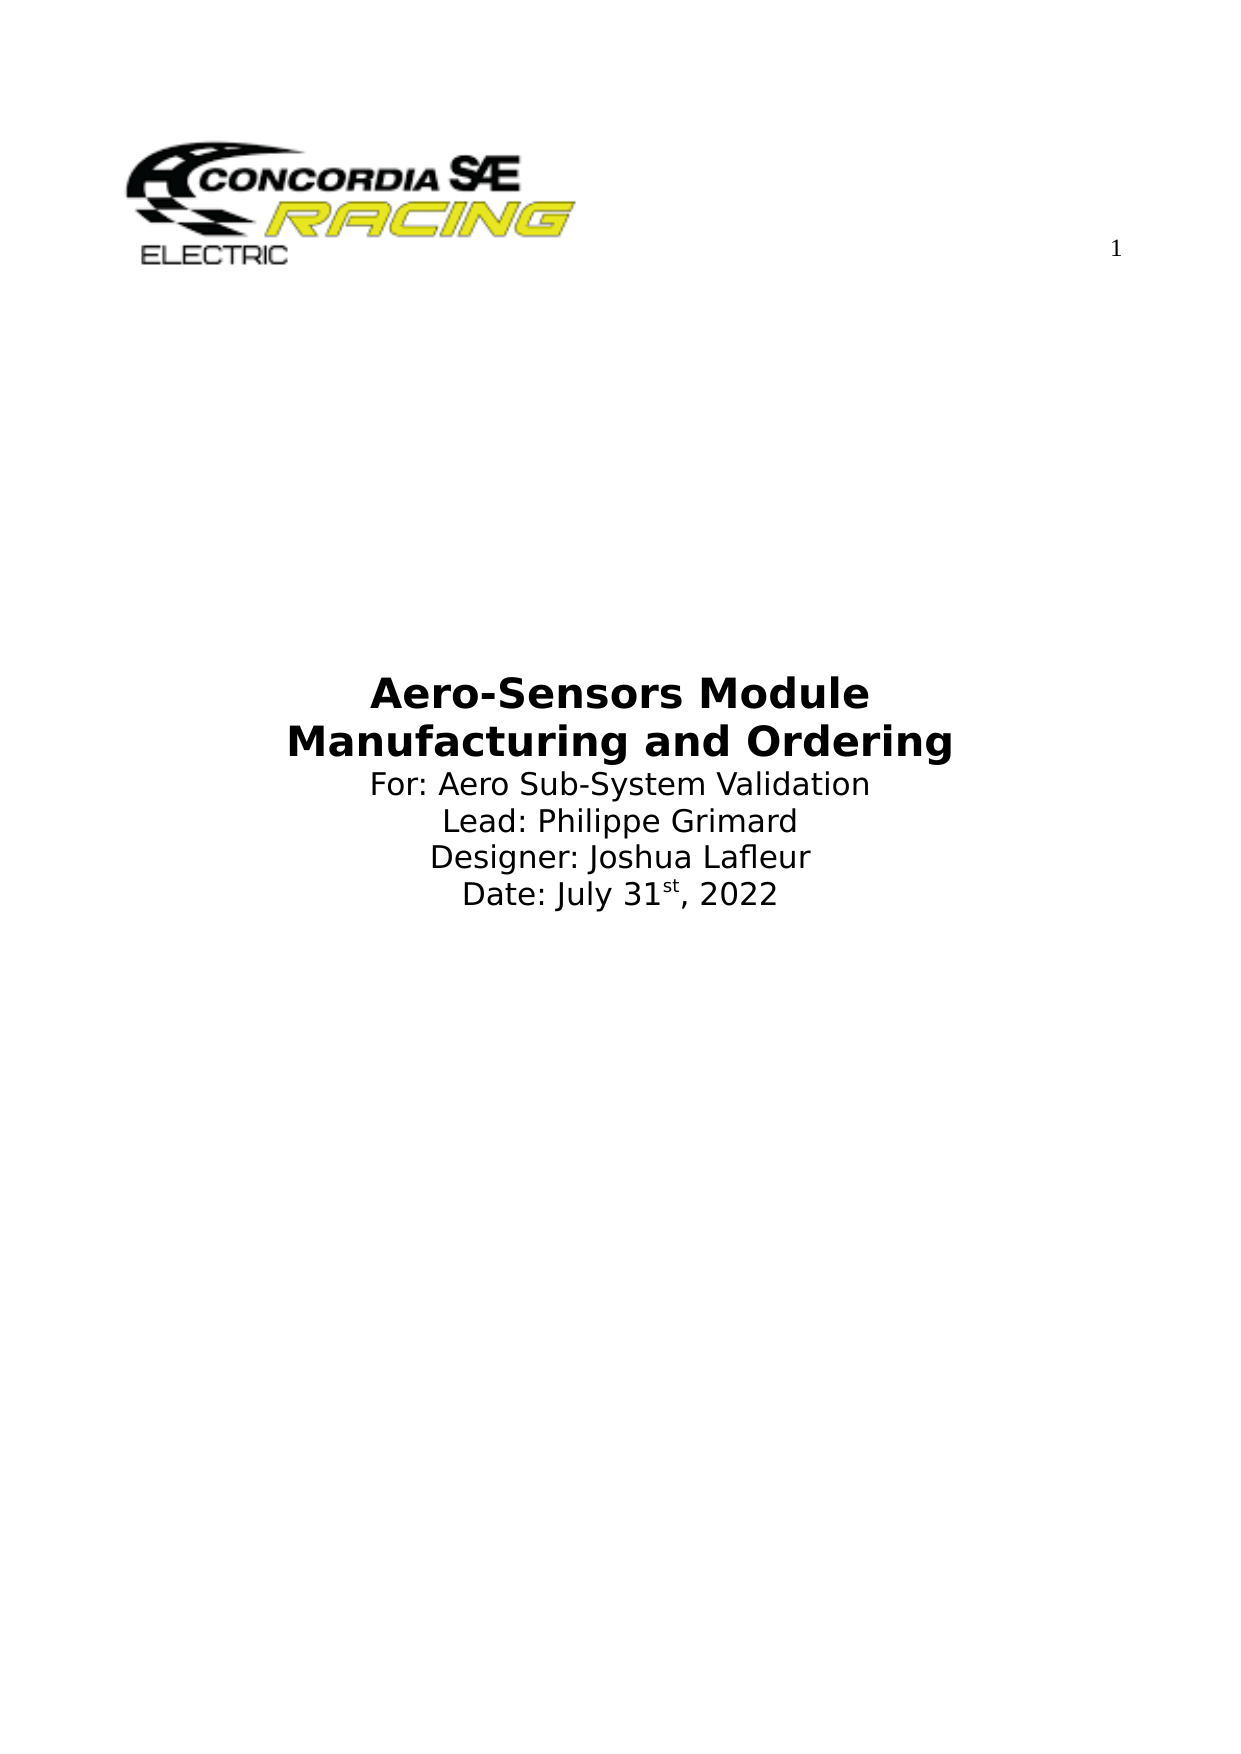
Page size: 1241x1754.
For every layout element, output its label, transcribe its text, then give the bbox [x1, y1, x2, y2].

text Date: July 31st, 2022 [118, 876, 1122, 912]
text Designer: Joshua Lafleur [118, 839, 1122, 876]
picture [117, 112, 580, 292]
text Lead: Philippe Grimard [118, 803, 1122, 839]
text Manufacturing and Ordering [118, 718, 1122, 767]
text Aero-Sensors Module [118, 670, 1122, 718]
text For: Aero Sub-System Validation [118, 767, 1122, 803]
